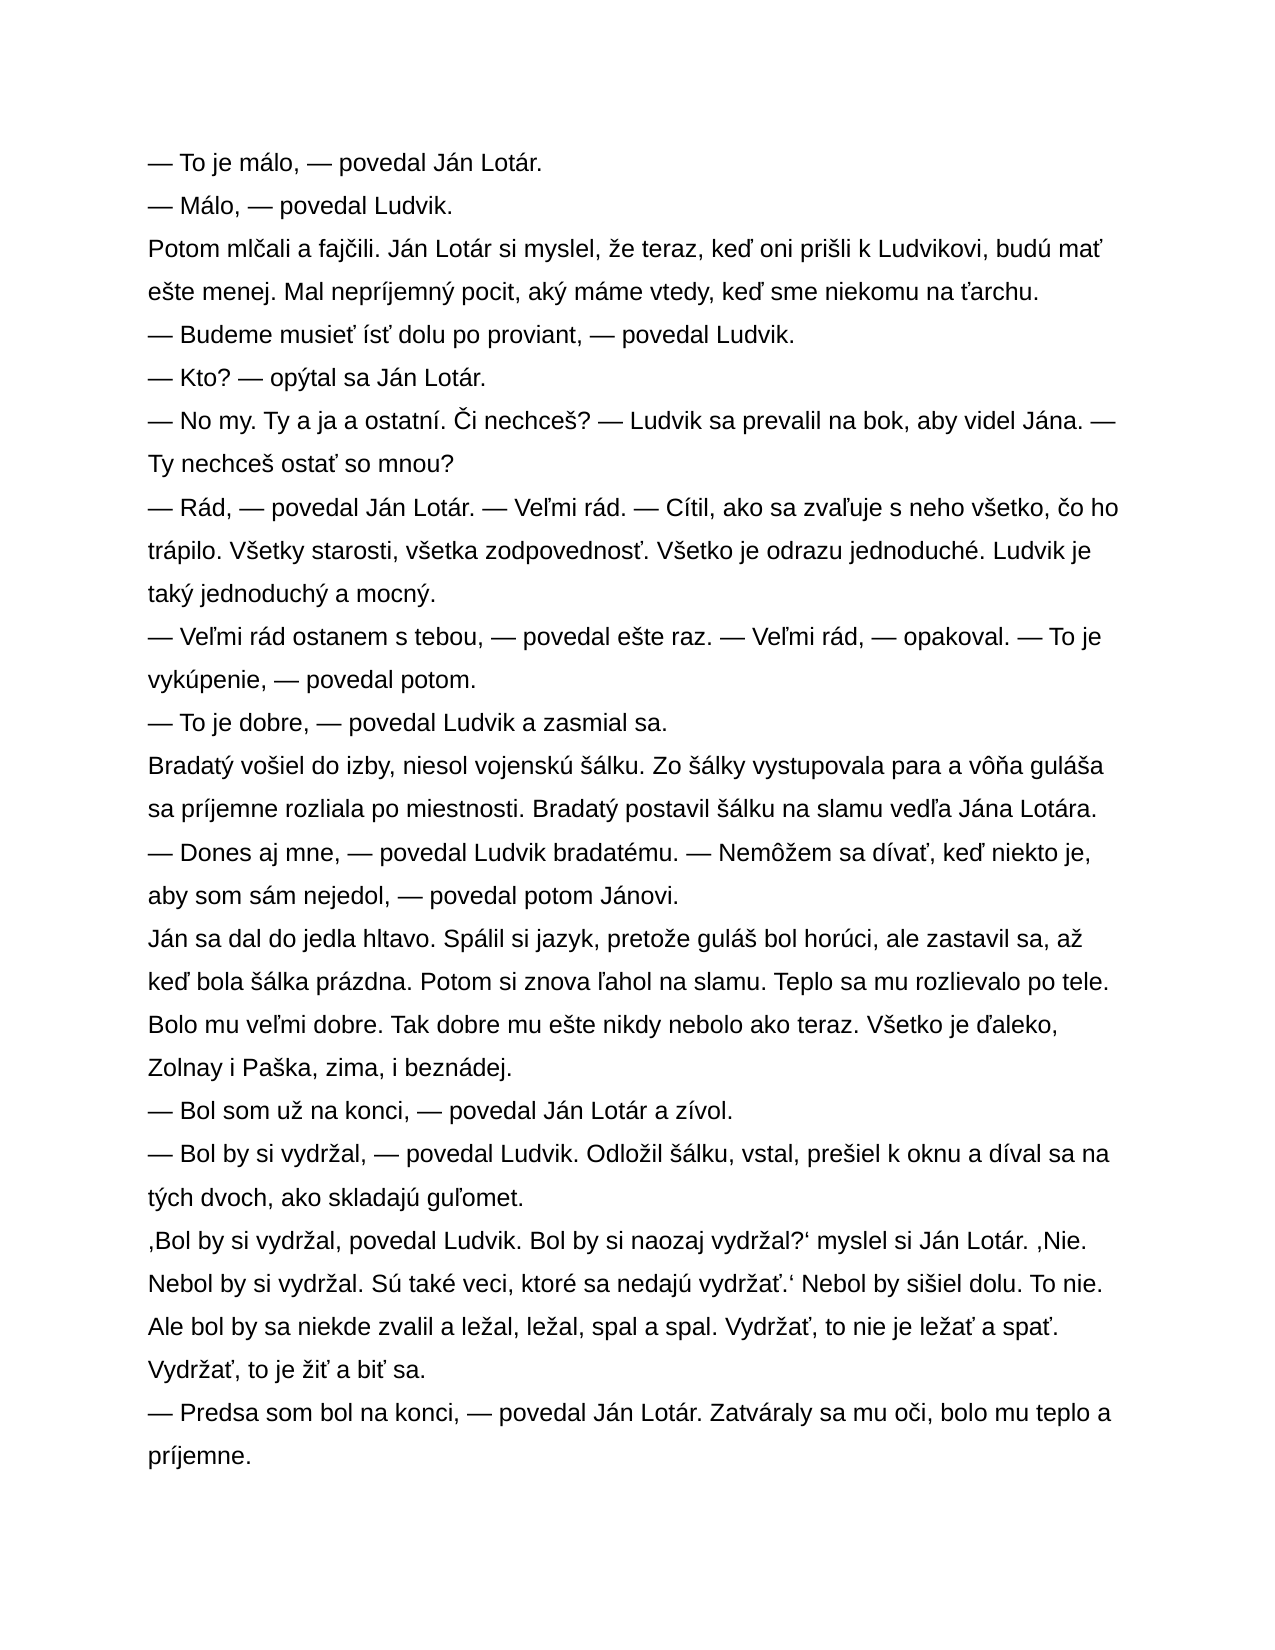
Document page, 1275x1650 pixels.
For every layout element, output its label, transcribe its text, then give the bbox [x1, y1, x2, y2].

text — Dones aj mne, — povedal Ludvik bradatému. — Nemôžem sa dívať, keď niekto je, aby som sám nejedol, — povedal potom Jánovi. [148, 838, 1127, 909]
text Potom mlčali a fajčili. Ján Lotár si myslel, že teraz, keď oni prišli k Ludvikovi, budú mať ešte menej. Mal nepríjemný pocit, aký máme vtedy, keď sme niekomu na ťarchu. [148, 234, 1127, 306]
text — To je dobre, — povedal Ludvik a zasmial sa. [148, 708, 1127, 737]
text — Veľmi rád ostanem s tebou, — povedal ešte raz. — Veľmi rád, — opakoval. — To je vykúpenie, — povedal potom. [148, 622, 1127, 694]
text — Budeme musieť ísť dolu po proviant, — povedal Ludvik. [148, 320, 1127, 349]
text ,Bol by si vydržal, povedal Ludvik. Bol by si naozaj vydržal?‘ myslel si Ján Lotár. ,Nie. Nebol by si vydržal. Sú také veci, ktoré sa nedajú vydržať.‘ Nebol by sišiel dolu. To nie. Ale bol by sa niekde zvalil a ležal, ležal, spal a spal. Vydržať, to nie je ležať a spať. Vydržať, to je žiť a biť sa. [148, 1226, 1127, 1384]
text Bradatý vošiel do izby, niesol vojenskú šálku. Zo šálky vystupovala para a vôňa guláša sa príjemne rozliala po miestnosti. Bradatý postavil šálku na slamu vedľa Jána Lotára. [148, 751, 1127, 823]
text — To je málo, — povedal Ján Lotár. [148, 148, 1127, 176]
text — No my. Ty a ja a ostatní. Či nechceš? — Ludvik sa prevalil na bok, aby videl Jána. — Ty nechceš ostať so mnou? [148, 406, 1127, 478]
text — Predsa som bol na konci, — povedal Ján Lotár. Zatváraly sa mu oči, bolo mu teplo a príjemne. [148, 1398, 1127, 1470]
text — Kto? — opýtal sa Ján Lotár. [148, 363, 1127, 392]
text — Rád, — povedal Ján Lotár. — Veľmi rád. — Cítil, ako sa zvaľuje s neho všetko, čo ho trápilo. Všetky starosti, všetka zodpovednosť. Všetko je odrazu jednoduché. Ludvik je taký jednoduchý a mocný. [148, 493, 1127, 608]
text Ján sa dal do jedla hltavo. Spálil si jazyk, pretože guláš bol horúci, ale zastavil sa, až keď bola šálka prázdna. Potom si znova ľahol na slamu. Teplo sa mu rozlievalo po tele. Bolo mu veľmi dobre. Tak dobre mu ešte nikdy nebolo ako teraz. Všetko je ďaleko, Zolnay i Paška, zima, i beznádej. [148, 924, 1127, 1082]
text — Bol som už na konci, — povedal Ján Lotár a zívol. [148, 1096, 1127, 1125]
text — Bol by si vydržal, — povedal Ludvik. Odložil šálku, vstal, prešiel k oknu a díval sa na tých dvoch, ako skladajú guľomet. [148, 1139, 1127, 1211]
text — Málo, — povedal Ludvik. [148, 191, 1127, 219]
